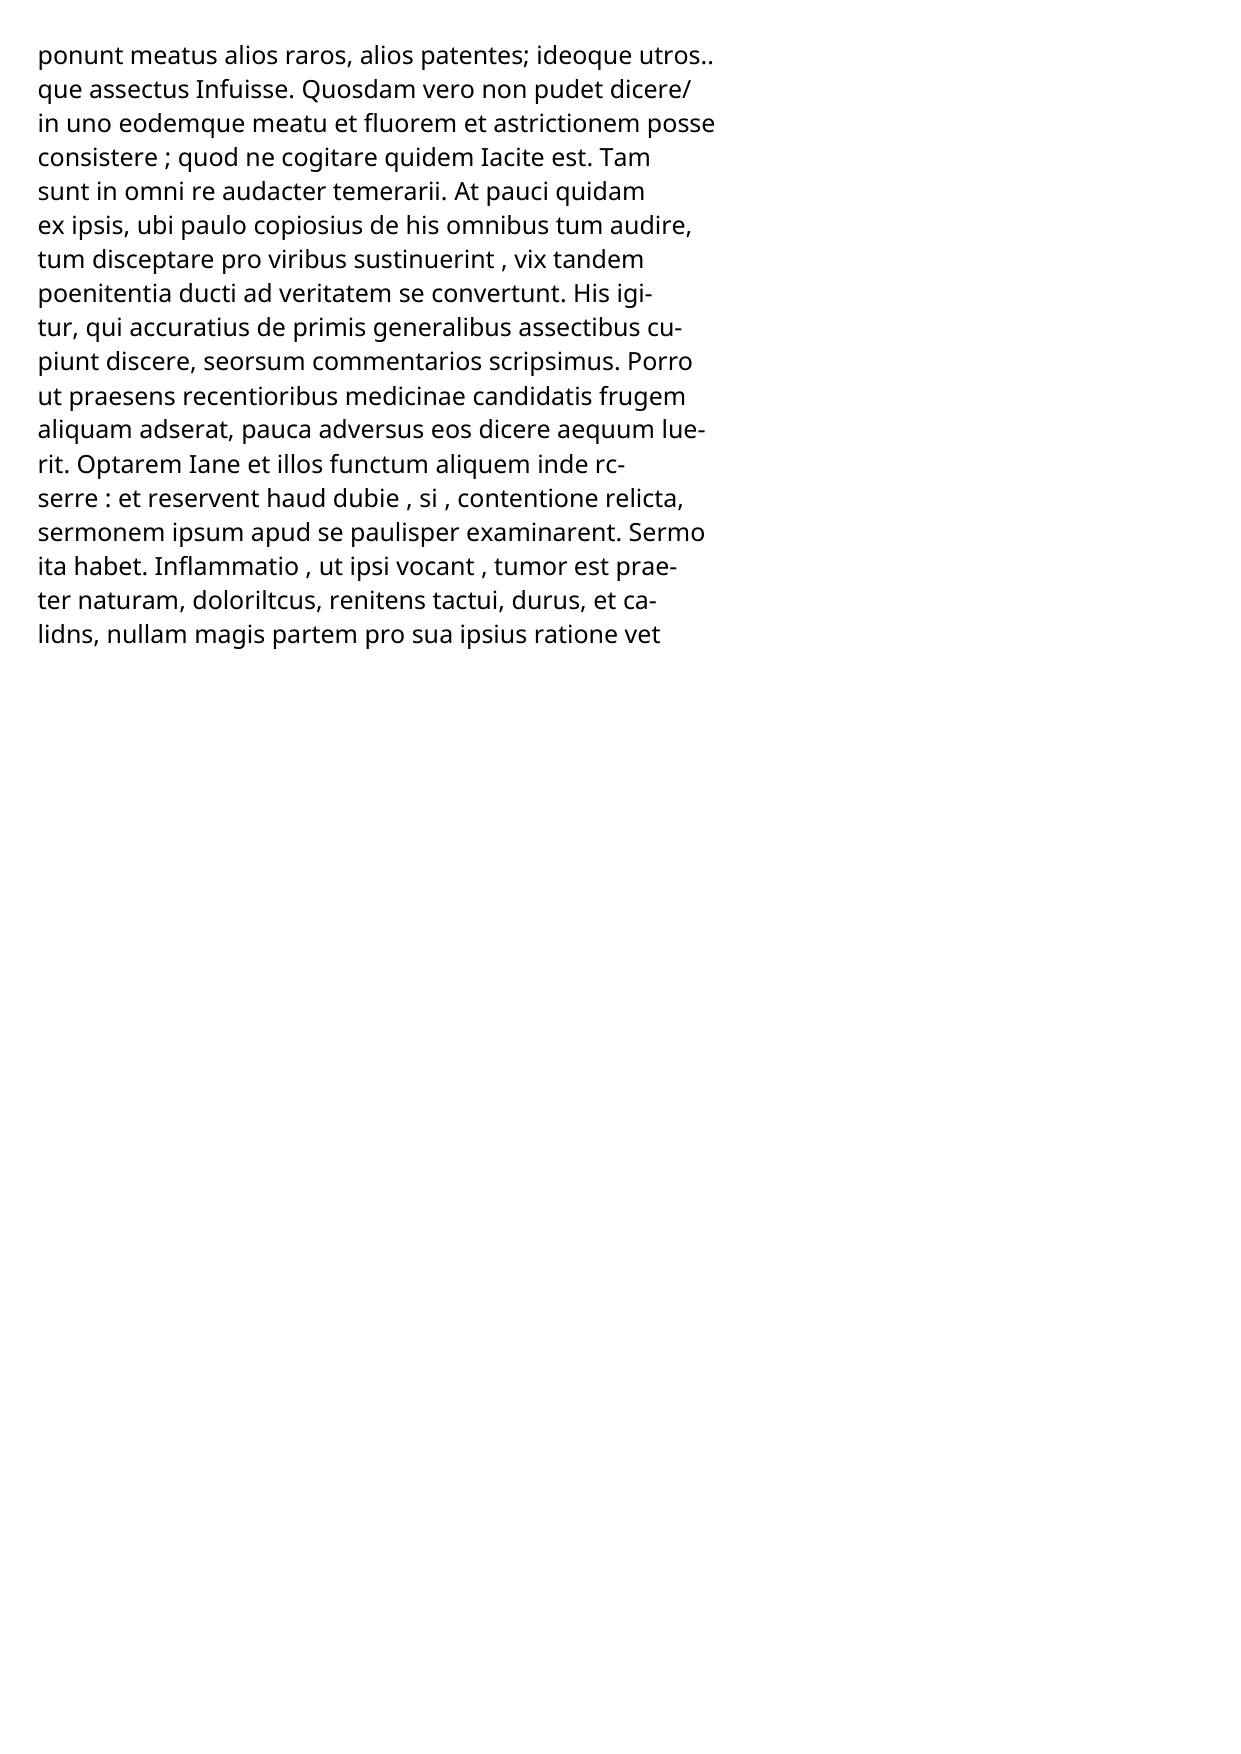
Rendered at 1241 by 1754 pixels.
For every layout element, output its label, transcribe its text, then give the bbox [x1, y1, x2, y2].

text ponunt meatus alios raros, alios patentes; ideoque utros.. que assectus Infuisse. Quosdam vero non pudet dicere/ in uno eodemque meatu et fluorem et astrictionem posse consistere ; quod ne cogitare quidem Iacite est. Tam sunt in omni re audacter temerarii. At pauci quidam ex ipsis, ubi paulo copiosius de his omnibus tum audire, tum disceptare pro viribus sustinuerint , vix tandem poenitentia ducti ad veritatem se convertunt. His igi- tur, qui accuratius de primis generalibus assectibus cu- piunt discere, seorsum commentarios scripsimus. Porro ut praesens recentioribus medicinae candidatis frugem aliquam adserat, pauca adversus eos dicere aequum lue- rit. Optarem Iane et illos functum aliquem inde rc- serre : et reservent haud dubie , si , contentione relicta, sermonem ipsum apud se paulisper examinarent. Sermo ita habet. Inflammatio , ut ipsi vocant , tumor est prae- ter naturam, doloriltcus, renitens tactui, durus, et ca- lidns, nullam magis partem pro sua ipsius ratione vet [37, 37, 1203, 651]
